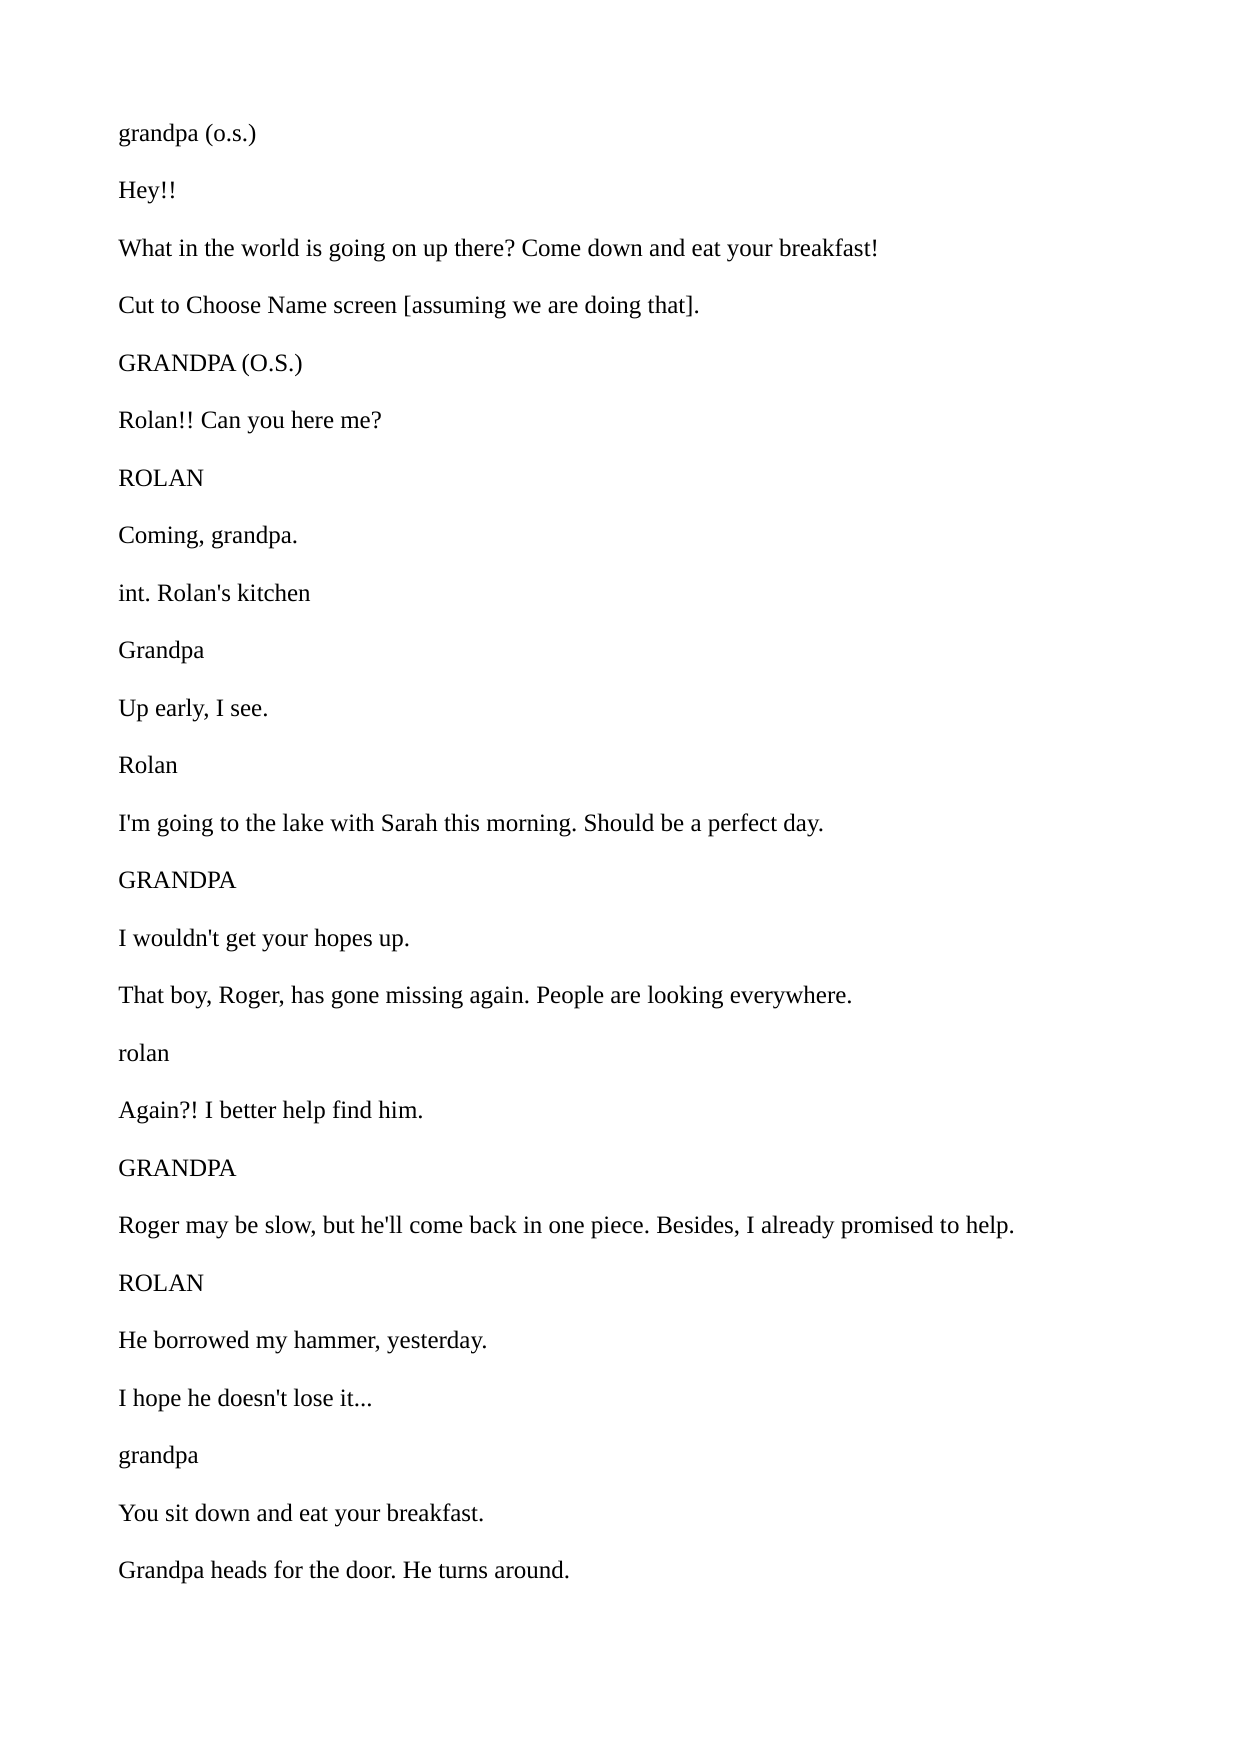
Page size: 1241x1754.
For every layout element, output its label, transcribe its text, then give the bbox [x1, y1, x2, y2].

text What in the world is going on up there? Come down and eat your breakfast! [118, 233, 1122, 262]
text I hope he doesn't lose it... [118, 1383, 1122, 1412]
text GRANDPA (O.S.) [118, 348, 1122, 377]
text He borrowed my hammer, yesterday. [118, 1326, 1122, 1354]
text I wouldn't get your hopes up. [118, 923, 1122, 952]
text Rolan [118, 751, 1122, 779]
text Grandpa [118, 636, 1122, 664]
text Again?! I better help find him. [118, 1096, 1122, 1124]
text GRANDPA [118, 866, 1122, 894]
text int. Rolan's kitchen [118, 578, 1122, 607]
text Rolan!! Can you here me? [118, 406, 1122, 434]
text Cut to Choose Name screen [assuming we are doing that]. [118, 291, 1122, 319]
text GRANDPA [118, 1153, 1122, 1182]
text You sit down and eat your breakfast. [118, 1498, 1122, 1527]
text Coming, grandpa. [118, 521, 1122, 549]
text That boy, Roger, has gone missing again. People are looking everywhere. [118, 981, 1122, 1009]
text ROLAN [118, 1268, 1122, 1297]
text grandpa (o.s.) [118, 118, 1122, 147]
text I'm going to the lake with Sarah this morning. Should be a perfect day. [118, 808, 1122, 837]
text rolan [118, 1038, 1122, 1067]
text Roger may be slow, but he'll come back in one piece. Besides, I already promised to help. [118, 1211, 1122, 1239]
text Hey!! [118, 176, 1122, 204]
text Grandpa heads for the door. He turns around. [118, 1556, 1122, 1584]
text grandpa [118, 1441, 1122, 1469]
text ROLAN [118, 463, 1122, 492]
text Up early, I see. [118, 693, 1122, 722]
